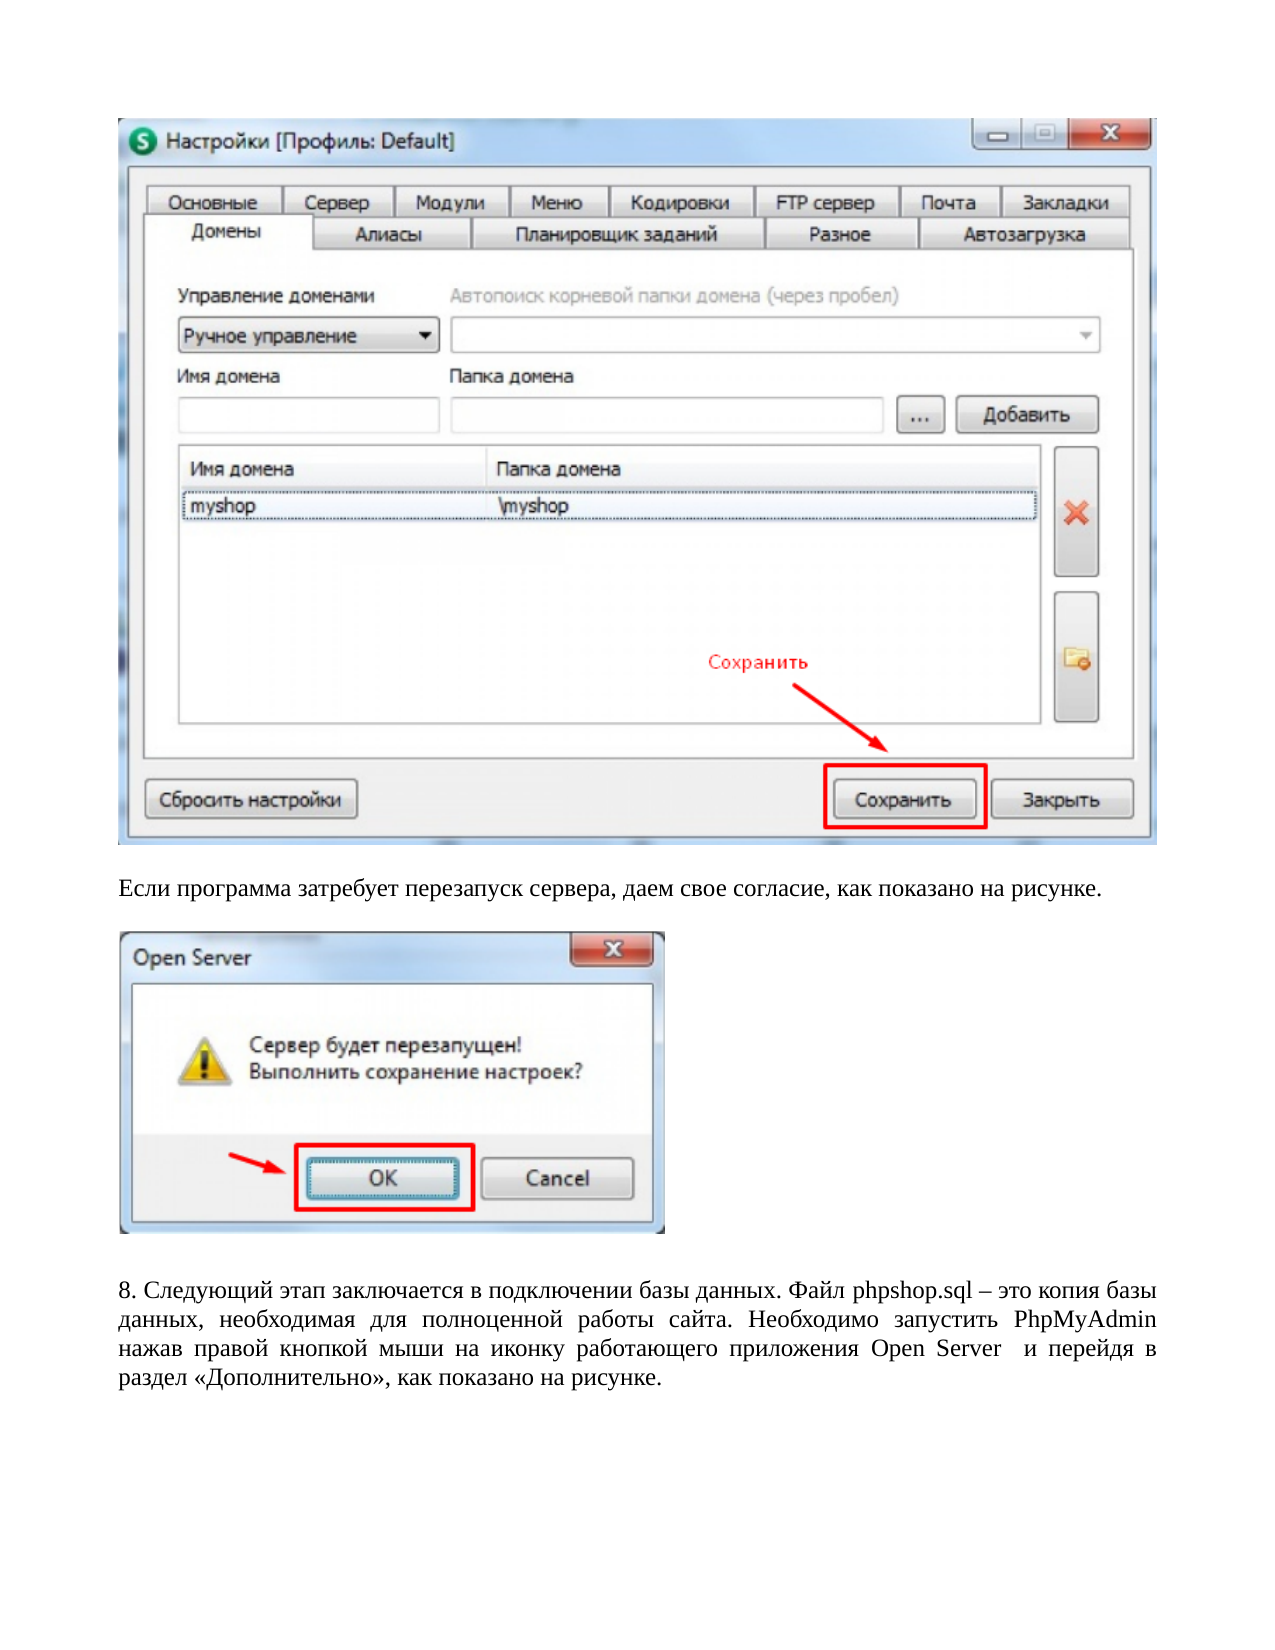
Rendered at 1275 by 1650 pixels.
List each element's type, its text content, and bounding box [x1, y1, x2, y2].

text Если программа затребует перезапуск сервера, даем свое согласие, как показано на рисунке. [118, 873, 1157, 902]
picture [118, 118, 1157, 845]
text 8. Следующий этап заключается в подключении базы данных. Файл phpshop.sql – это копия базы данных, необходимая для полноценной работы сайта. Необходимо запустить PhpMyAdmin нажав правой кнопкой мыши на иконку работающего приложения Open Server и перейдя в раздел «Дополнительно», как показано на рисунке. [118, 1276, 1157, 1391]
picture [119, 930, 665, 1234]
